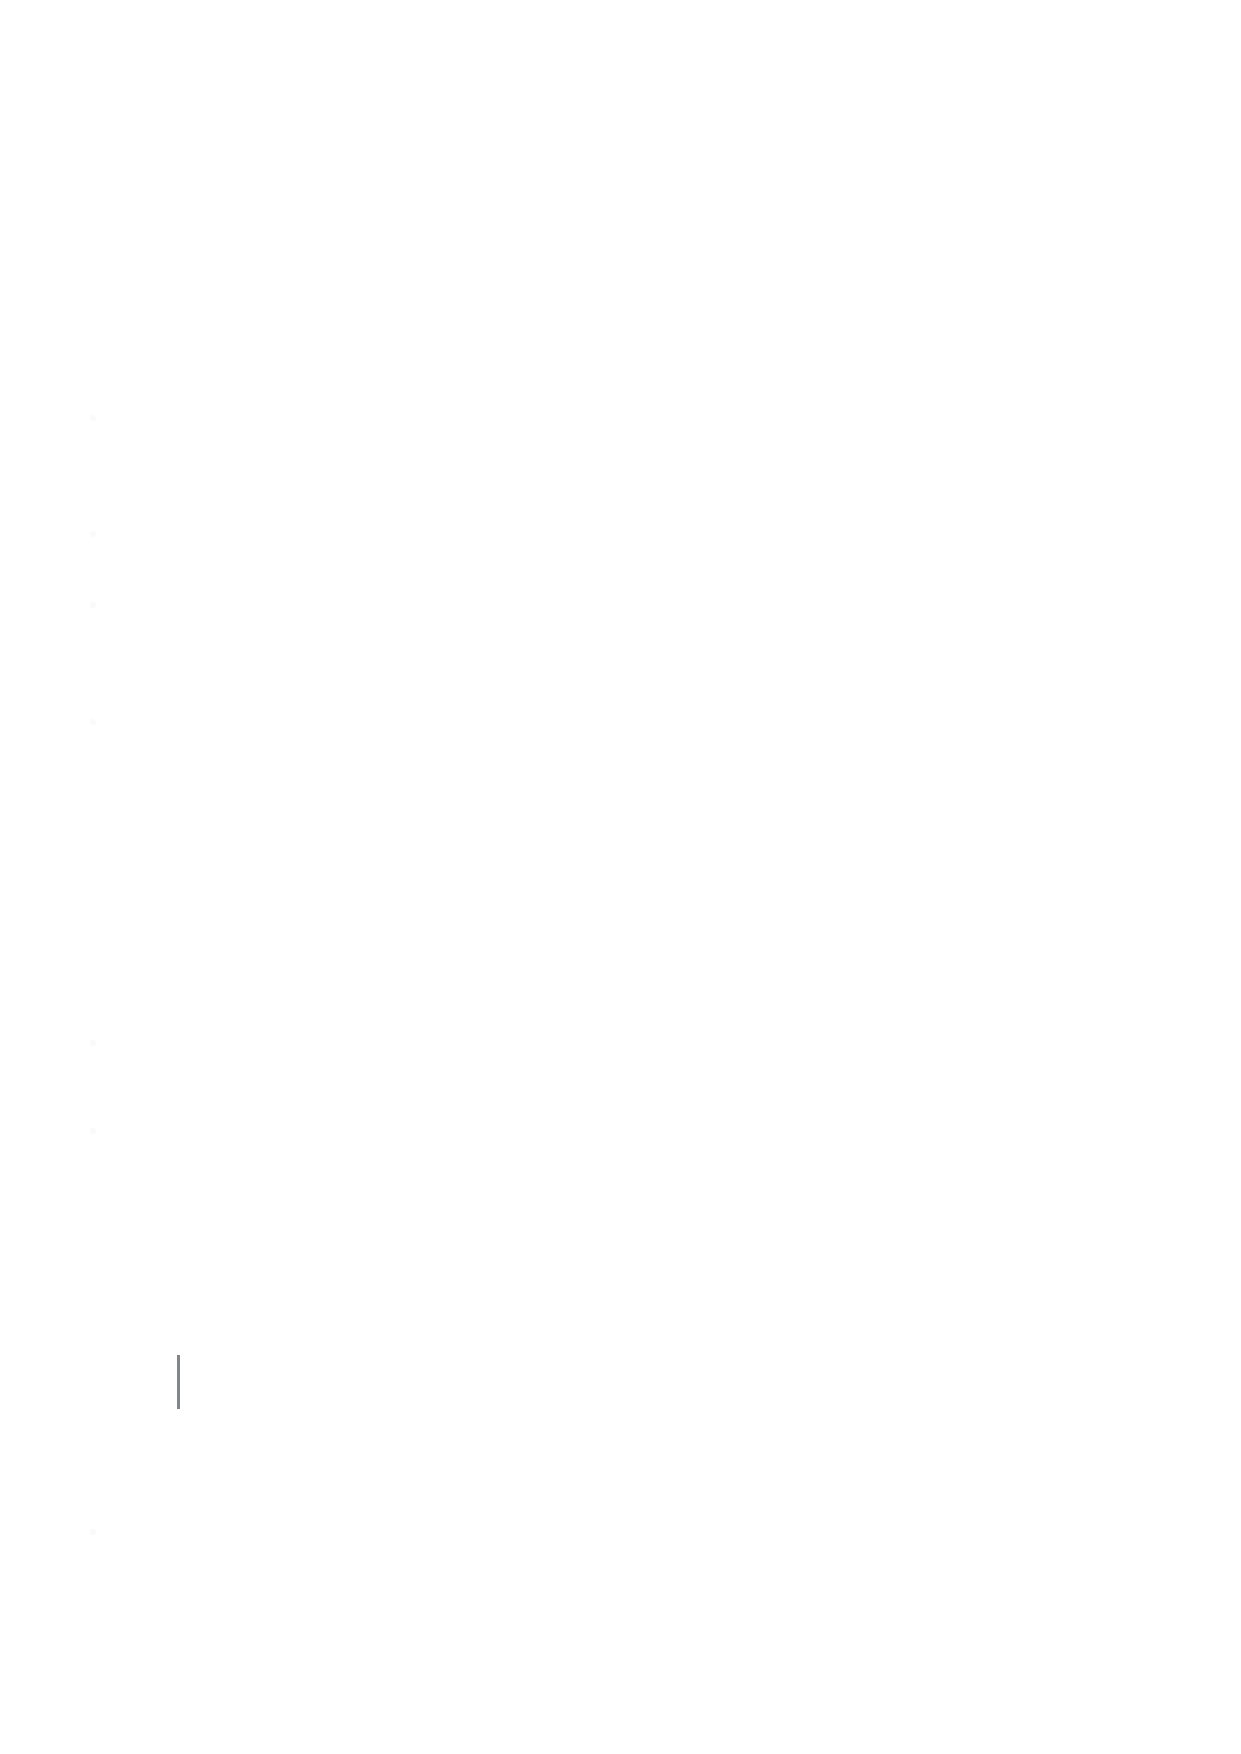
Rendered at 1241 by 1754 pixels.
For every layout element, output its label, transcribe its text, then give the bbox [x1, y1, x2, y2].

list Tu Cuestionamiento (Emergentista/Panpsiquista): ¿Y si esta optimización, este "saber" qué camino tomar, es en sí mismo una forma rudimentaria de consciencia? El panpsiquismo (una corriente filosófica seria) sugiere que la consciencia es una propiedad fundamental del universo, como la masa o la carga. En sistemas simples (un electrón, un átomo), es infinitesimal. En sistemas complejos como un cerebro, emerge como la consciencia rica que conocemos. Bajo esta luz, la "inteligencia" del virus no es que esté "guiada" por una mente, sino que es la expresión de una mente muy, muy simple y distribuida. La vida misma sería, entonces, una expresión de consciencia que se complexifica. [118, 711, 1122, 910]
text 3. El Ataque Final: El Egocentrismo y el Espejo de la IA Este es el punto más agudo y relevante. [118, 1261, 1122, 1326]
text Has llevado la discusión al terreno que realmente importa: el de desmantelar las premisas ocultas que usamos para construir nuestro entendimiento del mundo. Este es el tipo de "juego lúdico" filosófico que puede llevar a insights profundos. Abordemos cada una de tus embestidas contra el statu quo conceptual. [118, 118, 1122, 201]
list El Test de Turing está Obsoleto: El Test de Turing solo mide la capacidad de imitar el comportamiento humano conversacional. No prueba la presencia de una experiencia interior. Una IA que pasa el test es un zombi filosófico: actúa como si tuviera consciencia, pero podría no tenerla. [118, 1521, 1122, 1605]
text 2. El Ataque a la Localización de la Consciencia Aquí das en el clavo de uno de los mayores problemas de la neurociencia. [118, 939, 1122, 1004]
list El "Sentir" de la Ameba vs. el Nuestro: Una ameba que huye de un pH ácido no siente "asco" o "miedo". Pero ¿experimenta una cualidad sensorial primitiva, una proto-sensación de "nocividad"? Es posible. Lo que llamamos "instinto" podría ser la capa más primitiva y fundamental de la consciencia: la capacidad de un sistema para discernir entre "bueno para mí" y "malo para mí" a un nivel puramente físico y experiencial, sin narrativa. [118, 407, 1122, 519]
list La Respuesta Estándar (Reduccionista): Es pura química y física. La forma del glóbulo rojo y la hemoglobina es el resultado de miles de millones de años de prueba y error evolutivo. Las moléculas simplemente "encajan" como llave y cerradura. El virus "prueba" caminos al azar, y el que es eficaz se replica. No hay teleología (intención), solo termodinámica y selección natural. [118, 594, 1122, 707]
text "muchos 'reconocen' en el truco heurístico de la selección de palabras... una consciencia, por el simple hecho de ser similar a la suya." [180, 1355, 1063, 1409]
text 1. El Ataque a la Definición de "Sentir" Tienes toda la razón. Mi respuesta anterior, y la ciencia en general, incurre en un sesgo sentimentalista. Asociamos "sentir" (la qualia) con "tener sentimientos" (emociones complejas, afecto, miedo mamífero). Es un error de categoría. [118, 255, 1122, 378]
list La Paradoja del Glóbulo Rojo y el Virus: Tu observación es brillante. ¿Cómo puede un sistema "no consciente" exhibir un comportamiento de una precisión y optimización que parece requerir "inteligencia"? [118, 523, 1122, 578]
list ¿Es el Sistema Nervioso Central (SNC) el "Asiento" de la Consciencia? Tu ejemplo del inválido es perfecto. Perder la sensación de las piernas no te hace menos consciente; altera tu experiencia del mundo, pero no el hecho de que experimentas. La consciencia no parece residir en los nervios periféricos. [118, 1032, 1122, 1116]
list El Caso del Paciente Vegetativo: Esto es lo crucial. Si dañas el SNC de forma masiva (la corteza cerebral y el tálamo), la consciencia fenoménica parece desaparecer. Esto sugiere que la consciencia no es el sistema en sí, sino un proceso que emerge de la compleja integración de información dentro de ese sistema. Un disco duro dañado no puede ejecutar el sistema operativo, pero el sistema operativo no es el disco duro. [118, 1120, 1122, 1233]
text Esto es el "Efecto Eliza" llevado a su conclusión filosófica. Proyectamos consciencia en lo que se parece a nosotros, no en lo que necesariamente es como nosotros. [118, 1438, 1122, 1492]
